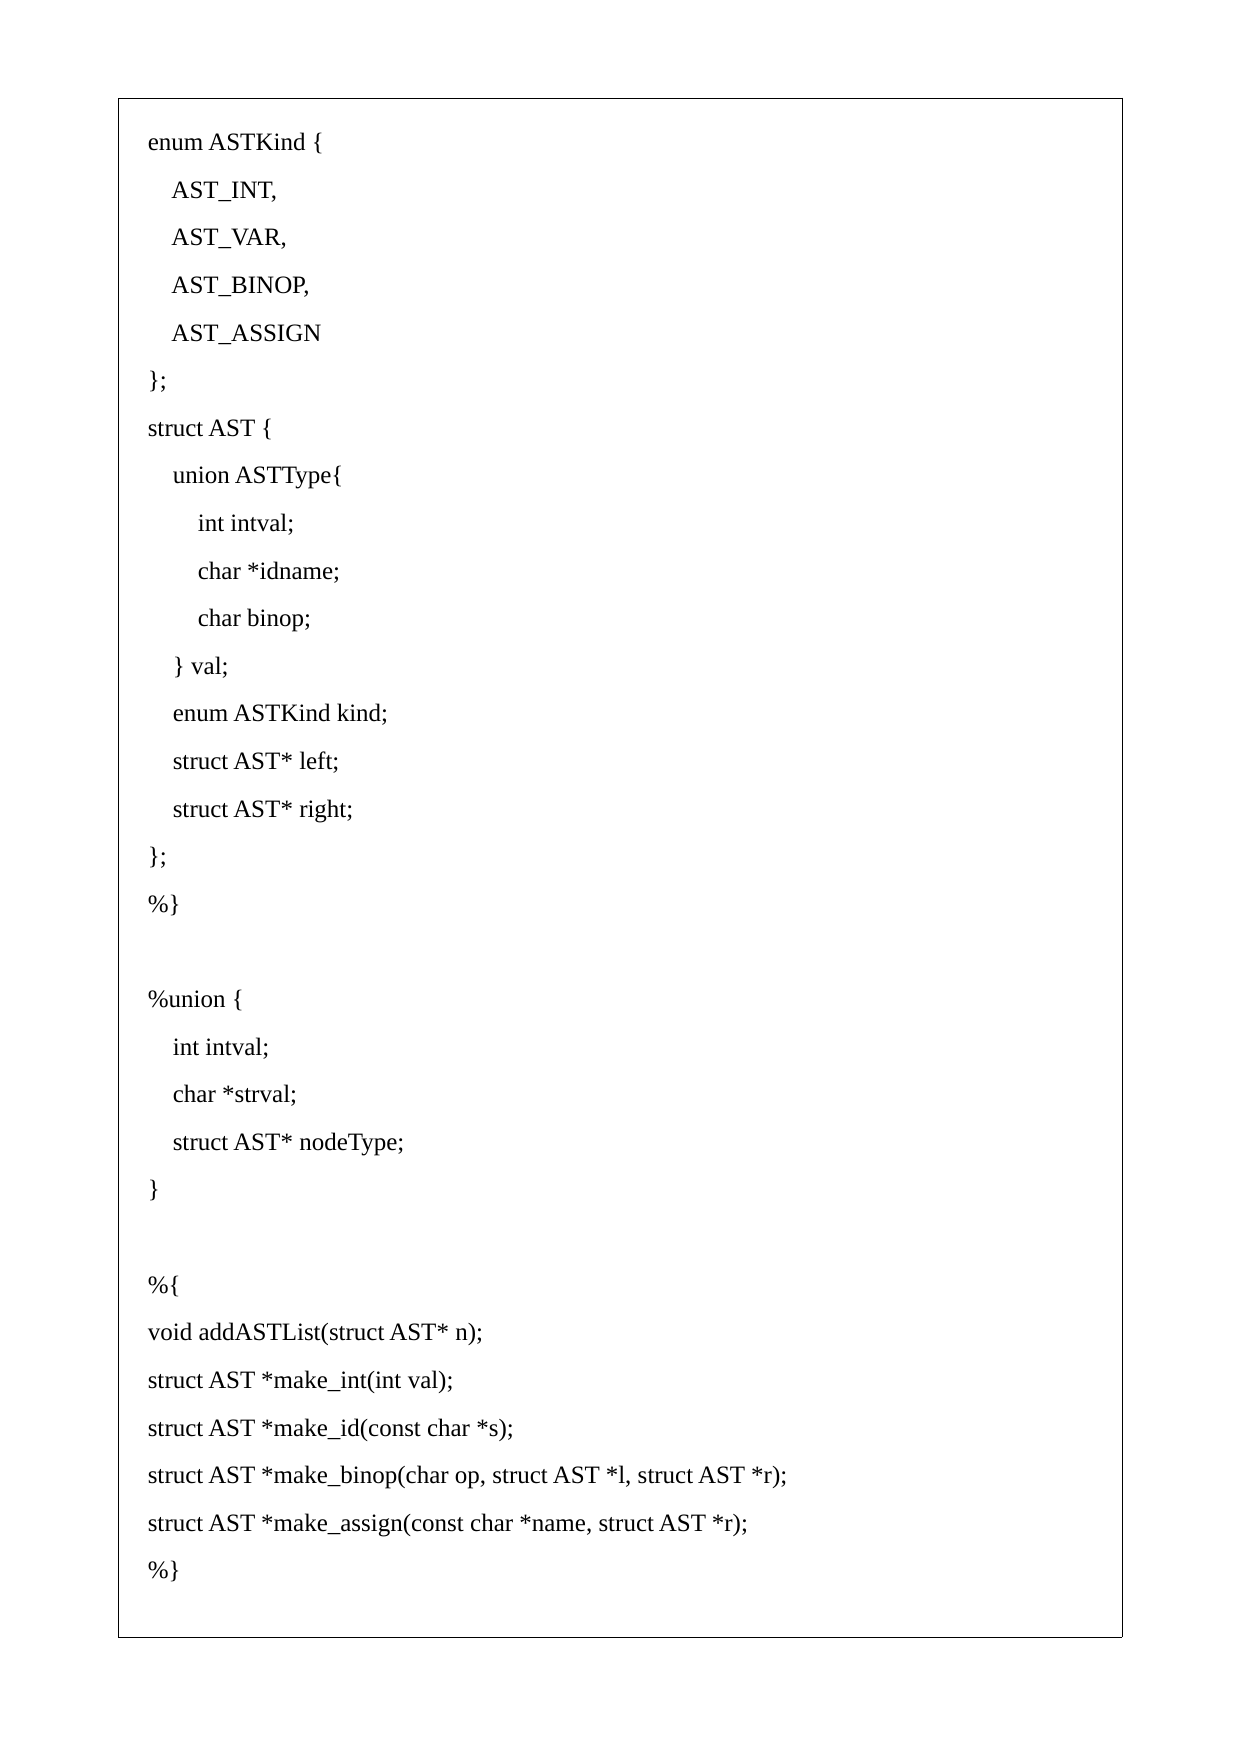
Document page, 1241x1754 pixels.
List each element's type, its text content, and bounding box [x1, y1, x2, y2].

text AST_VAR, [148, 222, 1092, 251]
text AST_INT, [148, 175, 1092, 204]
text struct AST *make_assign(const char *name, struct AST *r); [148, 1508, 1092, 1537]
text }; [148, 365, 1092, 394]
text void addASTList(struct AST* n); [148, 1317, 1092, 1346]
text struct AST* left; [148, 746, 1092, 775]
text struct AST *make_binop(char op, struct AST *l, struct AST *r); [148, 1460, 1092, 1489]
text struct AST* nodeType; [148, 1127, 1092, 1156]
text %} [148, 889, 1092, 918]
text struct AST { [148, 413, 1092, 442]
text AST_ASSIGN [148, 318, 1092, 346]
text struct AST *make_id(const char *s); [148, 1413, 1092, 1441]
text }; [148, 841, 1092, 870]
text enum ASTKind { [148, 127, 1092, 156]
text int intval; [148, 508, 1092, 537]
text struct AST *make_int(int val); [148, 1365, 1092, 1394]
text } val; [148, 651, 1092, 680]
text union ASTType{ [148, 461, 1092, 489]
text int intval; [148, 1032, 1092, 1061]
text %union { [148, 984, 1092, 1013]
text %} [148, 1555, 1092, 1584]
text } [148, 1174, 1092, 1203]
text char *strval; [148, 1079, 1092, 1108]
text char binop; [148, 603, 1092, 632]
text AST_BINOP, [148, 270, 1092, 299]
text %{ [148, 1270, 1092, 1298]
text char *idname; [148, 556, 1092, 584]
text enum ASTKind kind; [148, 698, 1092, 727]
text struct AST* right; [148, 794, 1092, 822]
